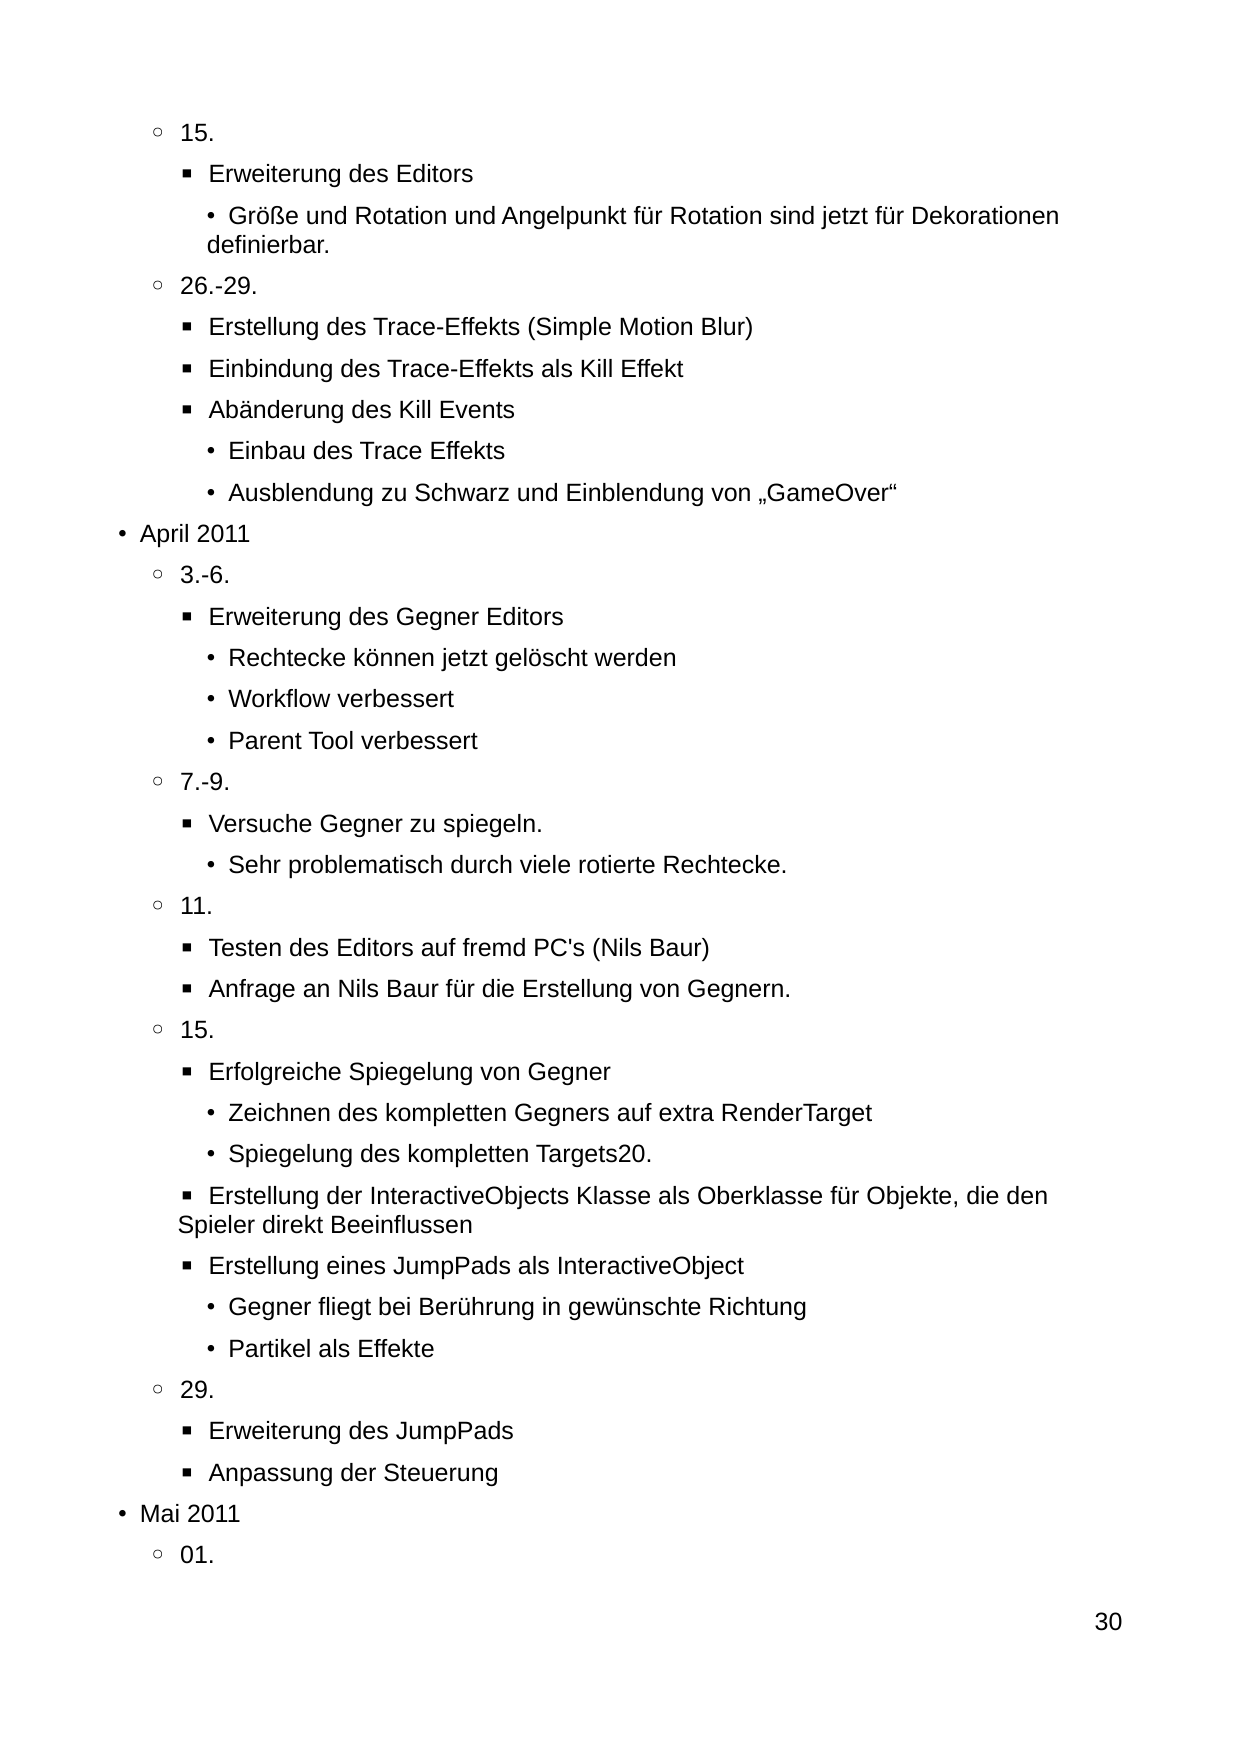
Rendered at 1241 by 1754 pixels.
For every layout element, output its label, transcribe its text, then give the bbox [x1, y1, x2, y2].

list Partikel als Effekte [207, 1333, 1122, 1362]
list Mai 2011 [118, 1499, 1122, 1528]
list Workflow verbessert [207, 684, 1122, 713]
list Erweiterung des Gegner Editors [177, 602, 1122, 631]
list Sehr problematisch durch viele rotierte Rechtecke. [207, 850, 1122, 879]
list Anpassung der Steuerung [177, 1458, 1122, 1486]
list 29. [148, 1375, 1122, 1404]
list Einbindung des Trace-Effekts als Kill Effekt [177, 354, 1122, 382]
list Einbau des Trace Effekts [207, 436, 1122, 465]
list 11. [148, 891, 1122, 920]
list Ausblendung zu Schwarz und Einblendung von „GameOver“ [207, 478, 1122, 507]
list Größe und Rotation und Angelpunkt für Rotation sind jetzt für Dekorationen definierbar. [207, 201, 1122, 258]
list Parent Tool verbessert [207, 726, 1122, 755]
list Anfrage an Nils Baur für die Erstellung von Gegnern. [177, 974, 1122, 1003]
list 01. [148, 1540, 1122, 1569]
list Abänderung des Kill Events [177, 395, 1122, 424]
list Testen des Editors auf fremd PC's (Nils Baur) [177, 933, 1122, 961]
list 26.-29. [148, 271, 1122, 300]
list Erstellung eines JumpPads als InteractiveObject [177, 1251, 1122, 1280]
list Gegner fliegt bei Berührung in gewünschte Richtung [207, 1292, 1122, 1321]
list Spiegelung des kompletten Targets20. [207, 1139, 1122, 1168]
list 15. [148, 1015, 1122, 1044]
list Zeichnen des kompletten Gegners auf extra RenderTarget [207, 1098, 1122, 1127]
list April 2011 [118, 519, 1122, 548]
list Rechtecke können jetzt gelöscht werden [207, 643, 1122, 672]
list Versuche Gegner zu spiegeln. [177, 808, 1122, 837]
list 7.-9. [148, 767, 1122, 796]
list Erweiterung des JumpPads [177, 1416, 1122, 1445]
list Erstellung der InteractiveObjects Klasse als Oberklasse für Objekte, die den Spieler direkt Beeinflussen [177, 1181, 1122, 1238]
list Erweiterung des Editors [177, 159, 1122, 188]
list 3.-6. [148, 560, 1122, 589]
list Erstellung des Trace-Effekts (Simple Motion Blur) [177, 312, 1122, 341]
list 15. [148, 118, 1122, 147]
list Erfolgreiche Spiegelung von Gegner [177, 1057, 1122, 1086]
